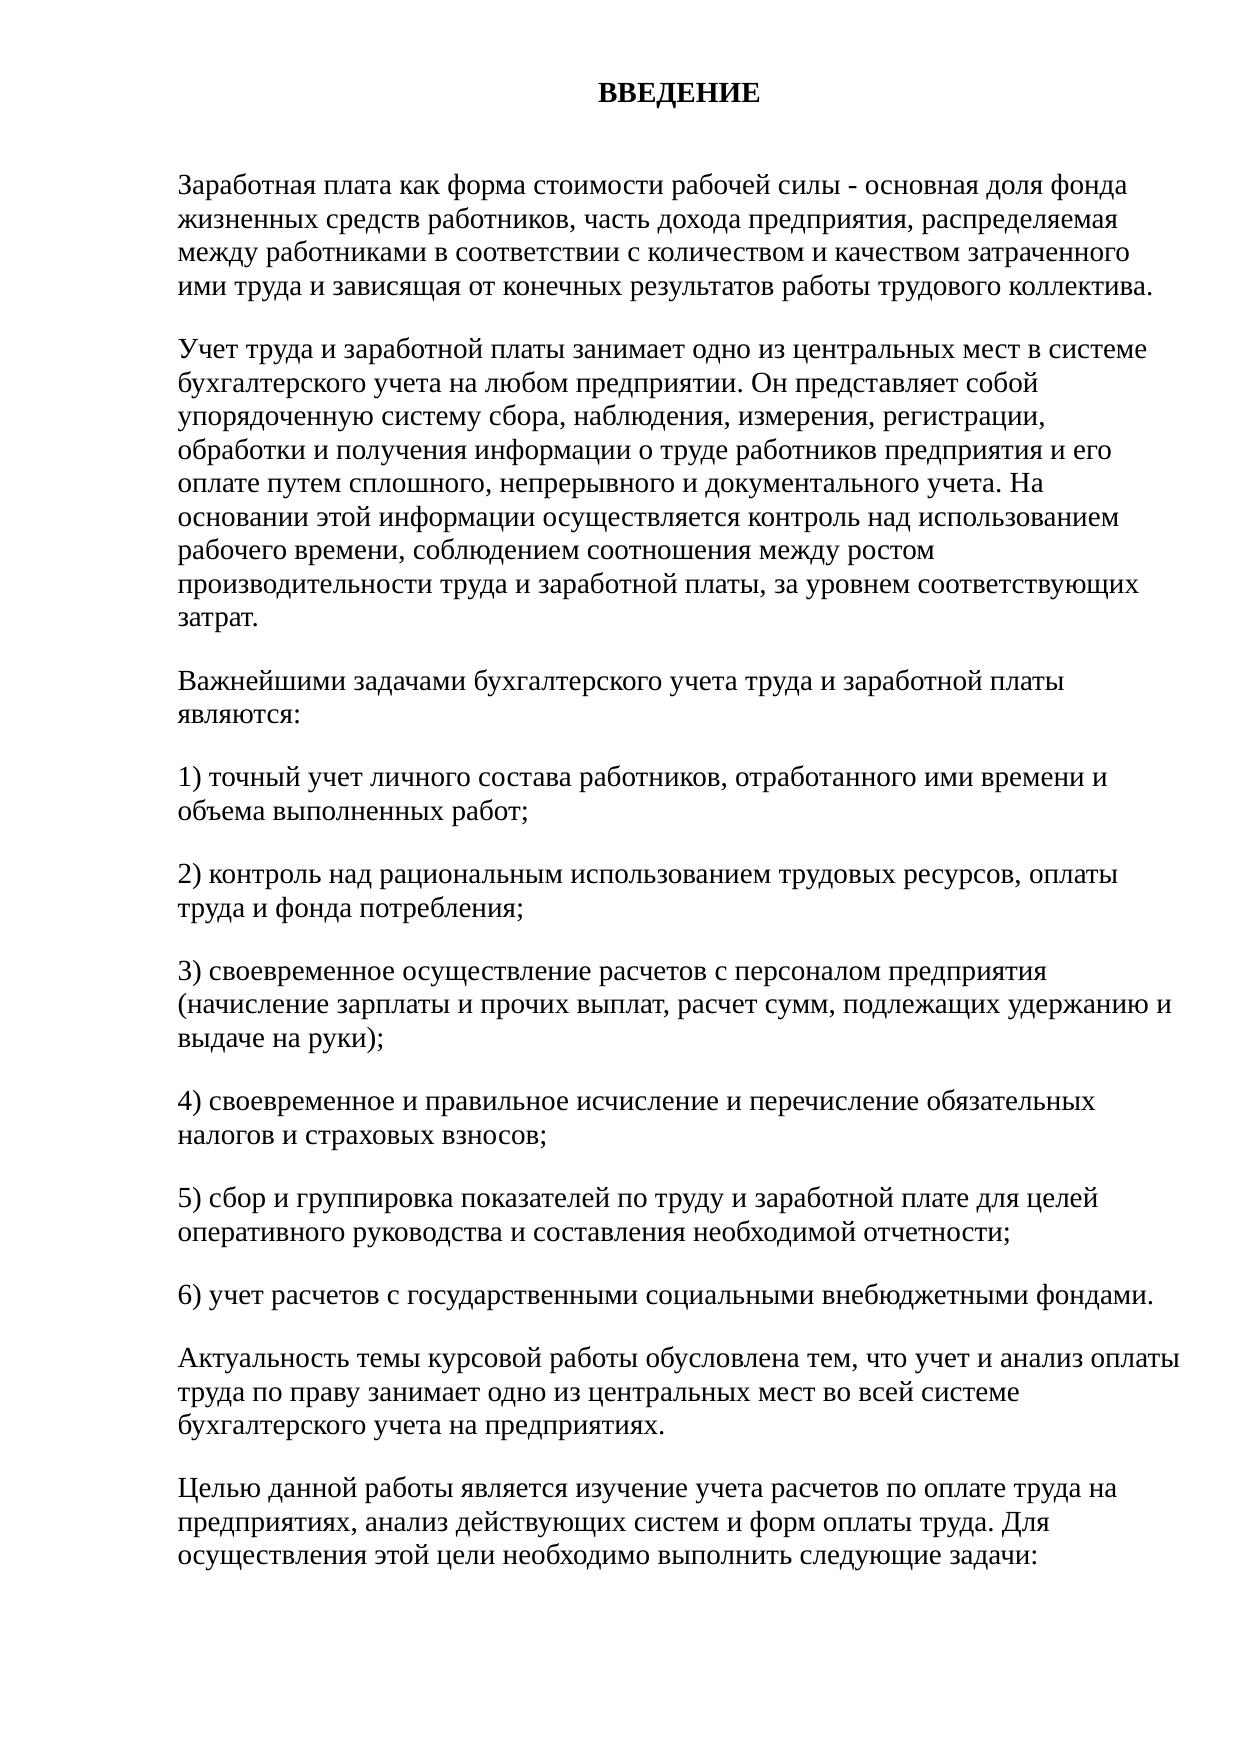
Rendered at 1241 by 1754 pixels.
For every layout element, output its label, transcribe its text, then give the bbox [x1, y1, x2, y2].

text 4) своевременное и правильное исчисление и перечисление обязательных налогов и страховых взносов; [177, 1083, 1181, 1150]
subtitle ВВЕДЕНИЕ [177, 75, 1181, 108]
text Актуальность темы курсовой работы обусловлена тем, что учет и анализ оплаты труда по праву занимает одно из центральных мест во всей системе бухгалтерского учета на предприятиях. [177, 1340, 1181, 1441]
text 2) контроль над рациональным использованием трудовых ресурсов, оплаты труда и фонда потребления; [177, 856, 1181, 923]
text Целью данной работы является изучение учета расчетов по оплате труда на предприятиях, анализ действующих систем и форм оплаты труда. Для осуществления этой цели необходимо выполнить следующие задачи: [177, 1470, 1181, 1571]
text 1) точный учет личного состава работников, отработанного ими времени и объема выполненных работ; [177, 759, 1181, 827]
text Важнейшими задачами бухгалтерского учета труда и заработной платы являются: [177, 663, 1181, 730]
text 5) сбор и группировка показателей по труду и заработной плате для целей оперативного руководства и составления необходимой отчетности; [177, 1180, 1181, 1247]
text 3) своевременное осуществление расчетов с персоналом предприятия (начисление зарплаты и прочих выплат, расчет сумм, подлежащих удержанию и выдаче на руки); [177, 953, 1181, 1054]
text Заработная плата как форма стоимости рабочей силы - основная доля фонда жизненных средств работников, часть дохода предприятия, распределяемая между работниками в соответствии с количеством и качеством затраченного ими труда и зависящая от конечных результатов работы трудового коллектива. [177, 167, 1181, 301]
text 6) учет расчетов с государственными социальными внебюджетными фондами. [177, 1277, 1181, 1310]
text Учет труда и заработной платы занимает одно из центральных мест в системе бухгалтерского учета на любом предприятии. Он представляет собой упорядоченную систему сбора, наблюдения, измерения, регистрации, обработки и получения информации о труде работников предприятия и его оплате путем сплошного, непрерывного и документального учета. На основании этой информации осуществляется контроль над использованием рабочего времени, соблюдением соотношения между ростом производительности труда и заработной платы, за уровнем соответствующих затрат. [177, 331, 1181, 633]
